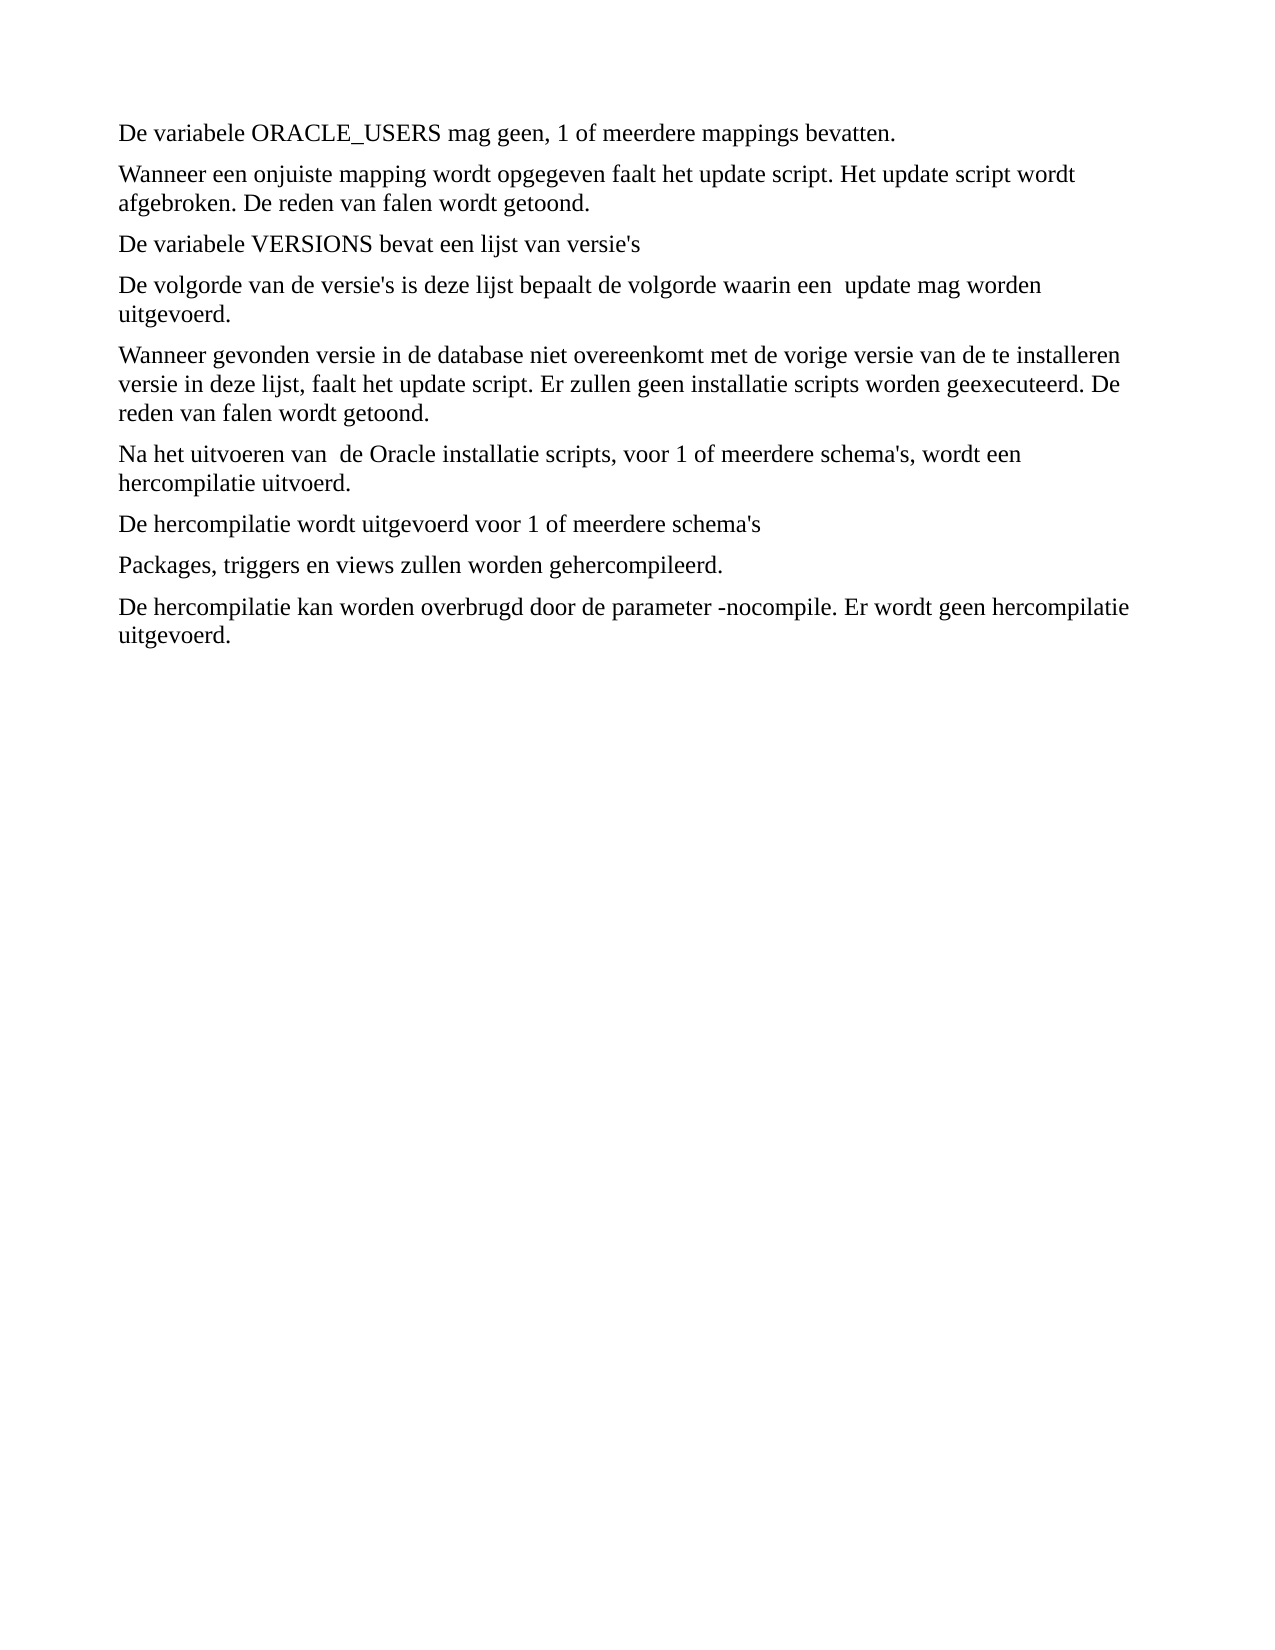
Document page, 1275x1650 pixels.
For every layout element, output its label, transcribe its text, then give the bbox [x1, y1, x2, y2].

text De volgorde van de versie's is deze lijst bepaalt de volgorde waarin een update mag worden uitgevoerd. [118, 271, 1157, 328]
text Wanneer gevonden versie in de database niet overeenkomt met de vorige versie van de te installeren versie in deze lijst, faalt het update script. Er zullen geen installatie scripts worden geexecuteerd. De reden van falen wordt getoond. [118, 341, 1157, 427]
text Wanneer een onjuiste mapping wordt opgegeven faalt het update script. Het update script wordt afgebroken. De reden van falen wordt getoond. [118, 159, 1157, 217]
text De hercompilatie wordt uitgevoerd voor 1 of meerdere schema's [118, 509, 1157, 538]
text De variabele ORACLE_USERS mag geen, 1 of meerdere mappings bevatten. [118, 118, 1157, 147]
text De hercompilatie kan worden overbrugd door de parameter -nocompile. Er wordt geen hercompilatie uitgevoerd. [118, 592, 1157, 649]
text De variabele VERSIONS bevat een lijst van versie's [118, 229, 1157, 258]
text Na het uitvoeren van de Oracle installatie scripts, voor 1 of meerdere schema's, wordt een hercompilatie uitvoerd. [118, 439, 1157, 497]
text Packages, triggers en views zullen worden gehercompileerd. [118, 551, 1157, 579]
